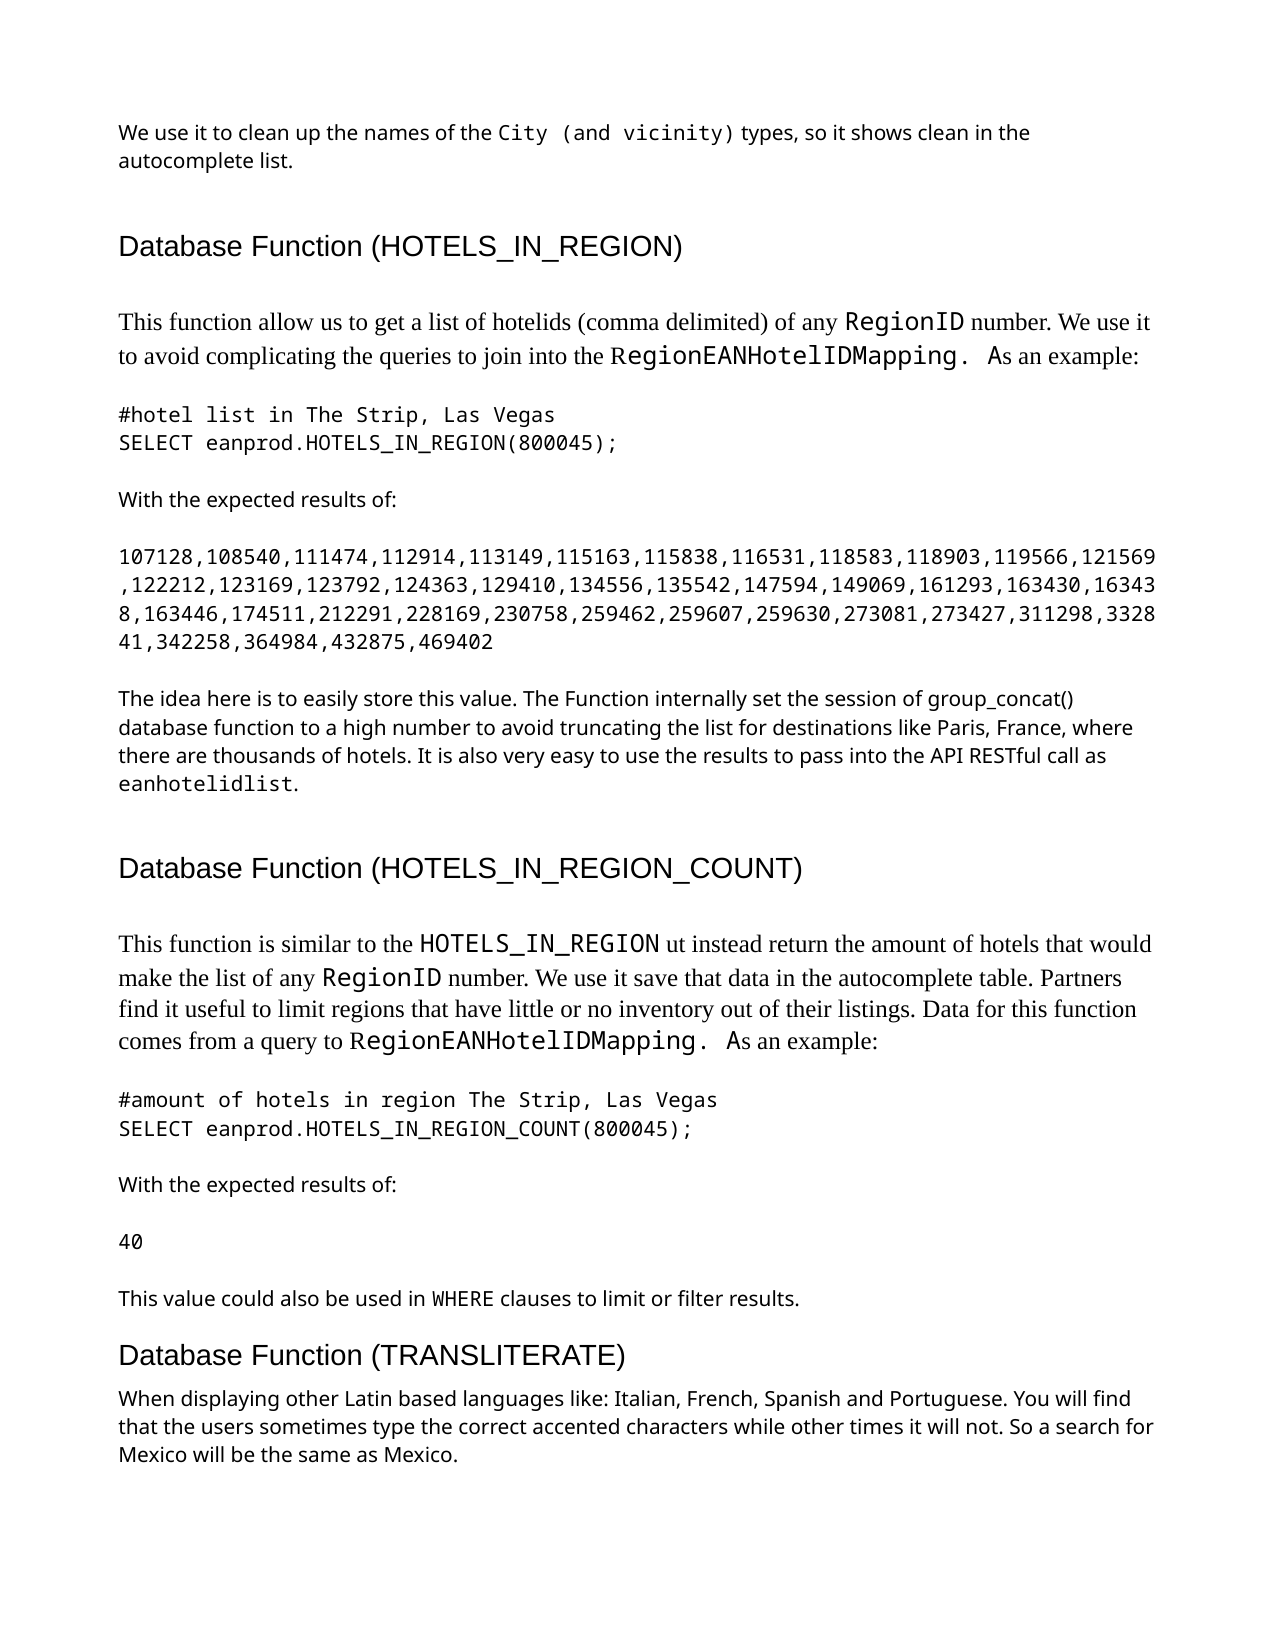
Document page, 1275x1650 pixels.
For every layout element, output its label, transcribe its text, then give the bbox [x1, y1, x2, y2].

text #amount of hotels in region The Strip, Las Vegas [118, 1085, 1157, 1114]
text SELECT eanprod.HOTELS_IN_REGION_COUNT(800045); [118, 1114, 1157, 1142]
text This function is similar to the HOTELS_IN_REGION ut instead return the amount of hotels that would make the list of any RegionID number. We use it save that data in the autocomplete table. Partners find it useful to limit regions that have little or no inventory out of their listings. Data for this function comes from a query to RegionEANHotelIDMapping. As an example: [118, 926, 1157, 1057]
subtitle Database Function (HOTELS_IN_REGION_COUNT) [118, 851, 1157, 885]
text This function allow us to get a list of hotelids (comma delimited) of any RegionID number. We use it to avoid complicating the queries to join into the RegionEANHotelIDMapping. As an example: [118, 303, 1157, 371]
text With the expected results of: [118, 1171, 1157, 1199]
text SELECT eanprod.HOTELS_IN_REGION(800045); [118, 428, 1157, 457]
text 40 [118, 1227, 1157, 1256]
text When displaying other Latin based languages like: Italian, French, Spanish and Portuguese. You will find that the users sometimes type the correct accented characters while other times it will not. So a search for Mexico will be the same as Mexico. [118, 1384, 1157, 1469]
text The idea here is to easily store this value. The Function internally set the session of group_concat() database function to a high number to avoid truncating the list for destinations like Paris, France, where there are thousands of hotels. It is also very easy to use the results to pass into the API RESTful call as eanhotelidlist. [118, 684, 1157, 798]
text With the expected results of: [118, 485, 1157, 513]
text #hotel list in The Strip, Las Vegas [118, 400, 1157, 428]
text 107128,108540,111474,112914,113149,115163,115838,116531,118583,118903,119566,121569,122212,123169,123792,124363,129410,134556,135542,147594,149069,161293,163430,163438,163446,174511,212291,228169,230758,259462,259607,259630,273081,273427,311298,332841,342258,364984,432875,469402 [118, 542, 1157, 656]
text This value could also be used in WHERE clauses to limit or filter results. [118, 1284, 1157, 1313]
subtitle Database Function (TRANSLITERATE) [118, 1338, 1157, 1371]
text We use it to clean up the names of the City (and vicinity) types, so it shows clean in the autocomplete list. [118, 118, 1157, 175]
subtitle Database Function (HOTELS_IN_REGION) [118, 229, 1157, 262]
